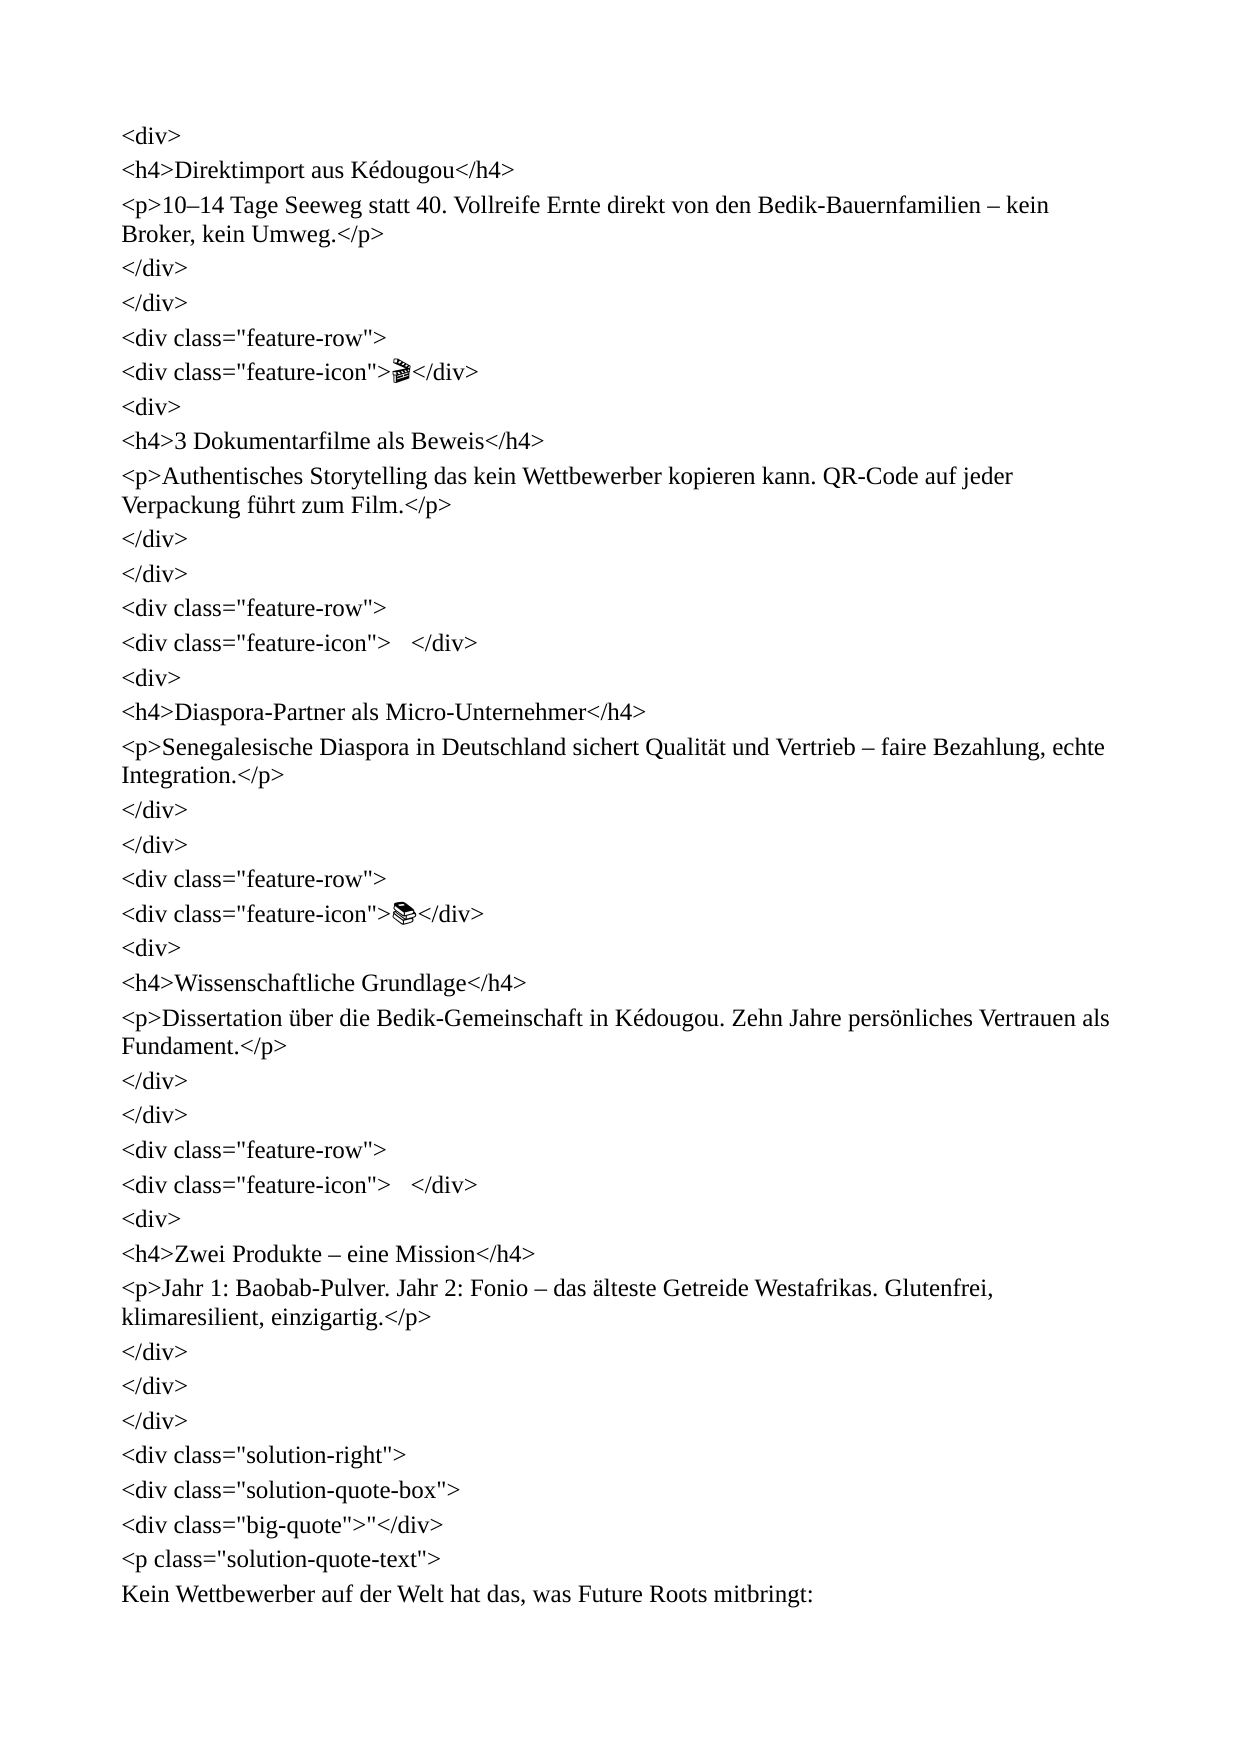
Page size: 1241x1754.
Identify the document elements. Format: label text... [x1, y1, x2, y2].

table_cell <div> [118, 389, 1122, 423]
table_cell <p>Dissertation über die Bedik-Gemeinschaft in Kédougou. Zehn Jahre persönliches Vertrauen als Fundament.</p> [118, 1000, 1122, 1063]
table_cell <h4>3 Dokumentarfilme als Beweis</h4> [118, 424, 1122, 458]
table_cell </div> [118, 285, 1122, 320]
table_cell <h4>Direktimport aus Kédougou</h4> [118, 153, 1122, 187]
table_cell <div> [118, 118, 1122, 153]
table_cell <div class="feature-icon">🎬</div> [118, 354, 1122, 389]
table_cell </div> [118, 1334, 1122, 1368]
table_cell </div> [118, 792, 1122, 827]
table_cell </div> [118, 1063, 1122, 1098]
table_cell <h4>Wissenschaftliche Grundlage</h4> [118, 965, 1122, 1000]
table_cell <p>10–14 Tage Seeweg statt 40. Vollreife Ernte direkt von den Bedik-Bauernfamilien – kein Broker, kein Umweg.</p> [118, 187, 1122, 251]
table_cell <div> [118, 931, 1122, 965]
table_cell </div> [118, 521, 1122, 556]
table_cell <h4>Diaspora-Partner als Micro-Unternehmer</h4> [118, 694, 1122, 729]
table_cell <div class="solution-right"> [118, 1438, 1122, 1472]
table_cell <p class="solution-quote-text"> [118, 1541, 1122, 1576]
table_cell <div class="feature-row"> [118, 861, 1122, 896]
table_cell <div class="feature-row"> [118, 1132, 1122, 1167]
table_cell <div class="feature-icon">🤝</div> [118, 625, 1122, 660]
table_cell <div> [118, 1201, 1122, 1236]
table_cell <div class="solution-quote-box"> [118, 1472, 1122, 1507]
table_cell </div> [118, 1098, 1122, 1132]
table_cell <p>Jahr 1: Baobab-Pulver. Jahr 2: Fonio – das älteste Getreide Westafrikas. Glutenfrei, klimaresilient, einzigartig.</p> [118, 1271, 1122, 1334]
table_cell <h4>Zwei Produkte – eine Mission</h4> [118, 1236, 1122, 1271]
table_cell </div> [118, 1403, 1122, 1438]
table_cell <div class="feature-icon">📚</div> [118, 896, 1122, 931]
table_cell </div> [118, 827, 1122, 861]
table_cell <div class="feature-row"> [118, 591, 1122, 625]
table_cell </div> [118, 556, 1122, 591]
table_cell <div> [118, 660, 1122, 694]
table_cell Kein Wettbewerber auf der Welt hat das, was Future Roots mitbringt: [118, 1576, 1122, 1611]
table_cell </div> [118, 251, 1122, 285]
table_cell <p>Authentisches Storytelling das kein Wettbewerber kopieren kann. QR-Code auf jeder Verpackung führt zum Film.</p> [118, 458, 1122, 521]
table_cell <div class="big-quote">"</div> [118, 1507, 1122, 1541]
table_cell <p>Senegalesische Diaspora in Deutschland sichert Qualität und Vertrieb – faire Bezahlung, echte Integration.</p> [118, 729, 1122, 792]
table_cell <div class="feature-icon">🌱</div> [118, 1167, 1122, 1201]
table_cell </div> [118, 1369, 1122, 1403]
table_cell <div class="feature-row"> [118, 320, 1122, 354]
